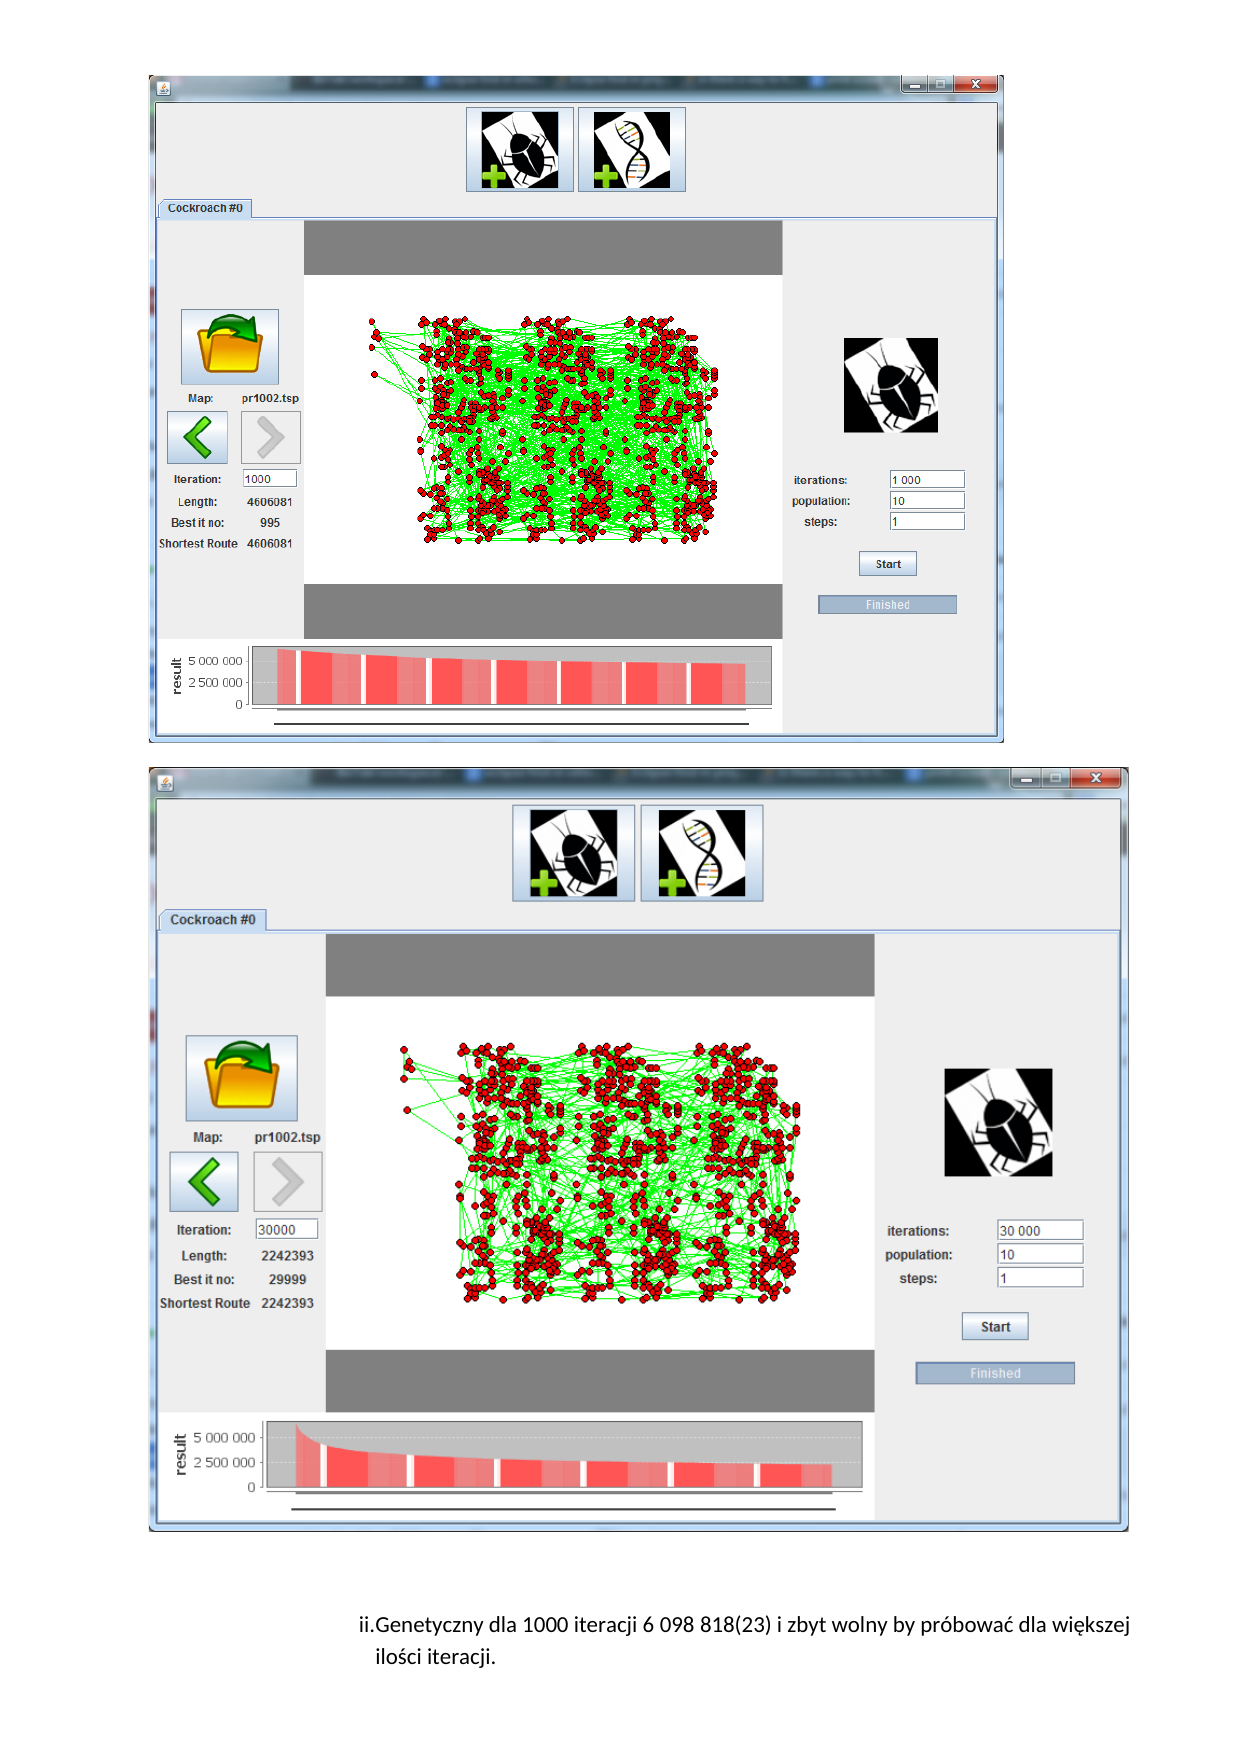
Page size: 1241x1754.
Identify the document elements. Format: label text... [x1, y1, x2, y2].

list Genetyczny dla 1000 iteracji 6 098 818(23) i zbyt wolny by próbować dla większej ilości iteracji. [356, 1610, 1165, 1670]
